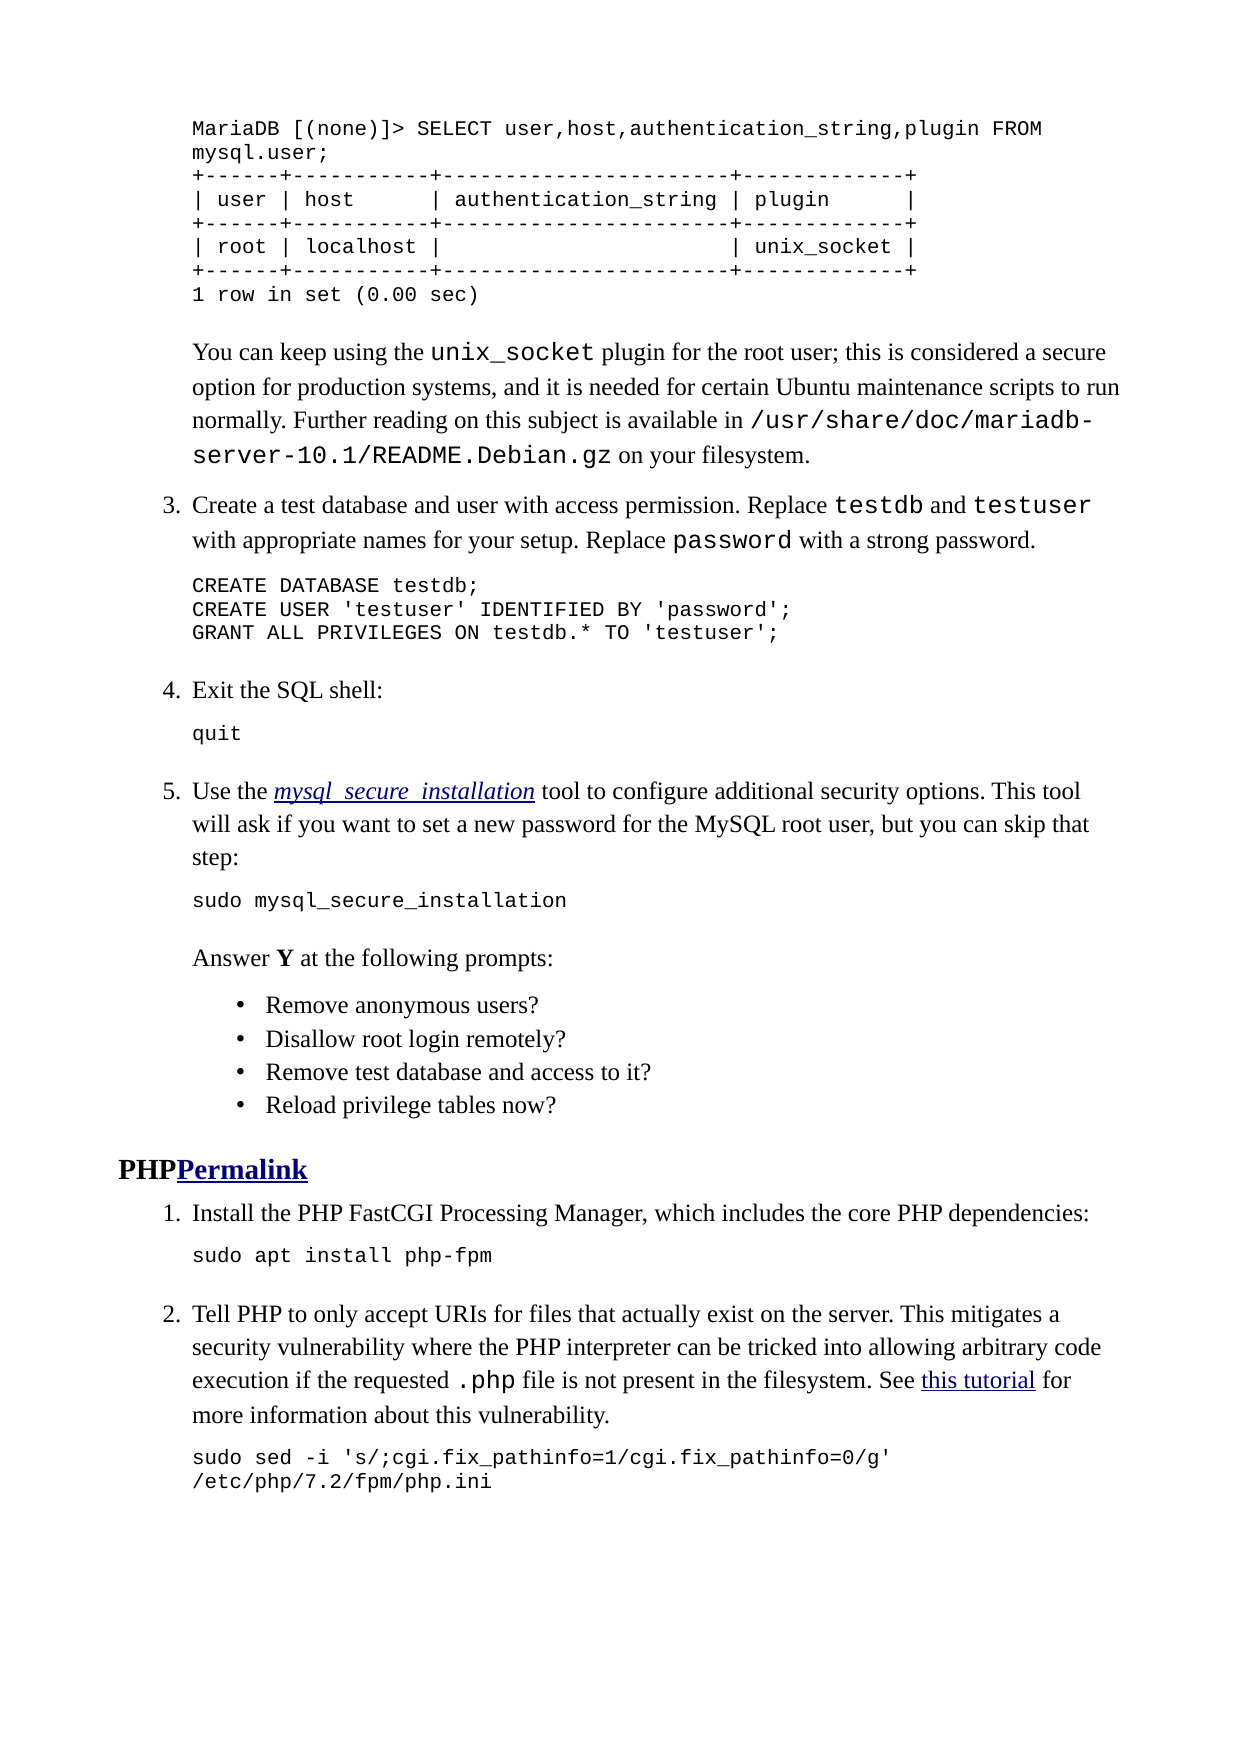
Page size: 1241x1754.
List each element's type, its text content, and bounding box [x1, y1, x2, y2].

list quit [162, 723, 1122, 747]
list MariaDB [(none)]> SELECT user,host,authentication_string,plugin FROM mysql.user; [162, 118, 1122, 165]
list Install the PHP FastCGI Processing Manager, which includes the core PHP dependencies: [162, 1198, 1122, 1227]
list sudo sed -i 's/;cgi.fix_pathinfo=1/cgi.fix_pathinfo=0/g' /etc/php/7.2/fpm/php.ini [162, 1447, 1122, 1495]
list +------+-----------+-----------------------+-------------+ [162, 165, 1122, 189]
list Create a test database and user with access permission. Replace testdb and testuser with appropriate names for your setup. Replace password with a strong password. [162, 490, 1122, 556]
list Reload privilege tables now? [236, 1090, 1122, 1118]
list | user | host | authentication_string | plugin | [162, 189, 1122, 213]
list 1 row in set (0.00 sec) [162, 284, 1122, 307]
list GRANT ALL PRIVILEGES ON testdb.* TO 'testuser'; [162, 622, 1122, 646]
subtitle PHPPermalink [118, 1152, 1122, 1185]
list Remove anonymous users? [236, 991, 1122, 1019]
list CREATE DATABASE testdb; [162, 575, 1122, 599]
list CREATE USER 'testuser' IDENTIFIED BY 'password'; [162, 599, 1122, 622]
list Exit the SQL shell: [162, 676, 1122, 704]
list | root | localhost | | unix_socket | [162, 236, 1122, 260]
list Tell PHP to only accept URIs for files that actually exist on the server. This mitigates a security vulnerability where the PHP interpreter can be tricked into allowing arbitrary code execution if the requested .php file is not present in the filesystem. See this tutorial for more information about this vulnerability. [162, 1299, 1122, 1428]
list You can keep using the unix_socket plugin for the root user; this is considered a secure option for production systems, and it is needed for certain Ubuntu maintenance scripts to run normally. Further reading on this subject is available in /usr/share/doc/mariadb-server-10.1/README.Debian.gz on your filesystem. [162, 337, 1122, 471]
list sudo apt install php-fpm [162, 1246, 1122, 1269]
list +------+-----------+-----------------------+-------------+ [162, 213, 1122, 236]
list Disallow root login remotely? [236, 1024, 1122, 1052]
list Use the mysql_secure_installation tool to configure additional security options. This tool will ask if you want to set a new password for the MySQL root user, but you can skip that step: [162, 776, 1122, 871]
list Remove test database and access to it? [236, 1057, 1122, 1085]
list +------+-----------+-----------------------+-------------+ [162, 260, 1122, 284]
list Answer Y at the following prompts: [162, 943, 1122, 972]
list sudo mysql_secure_installation [162, 890, 1122, 913]
